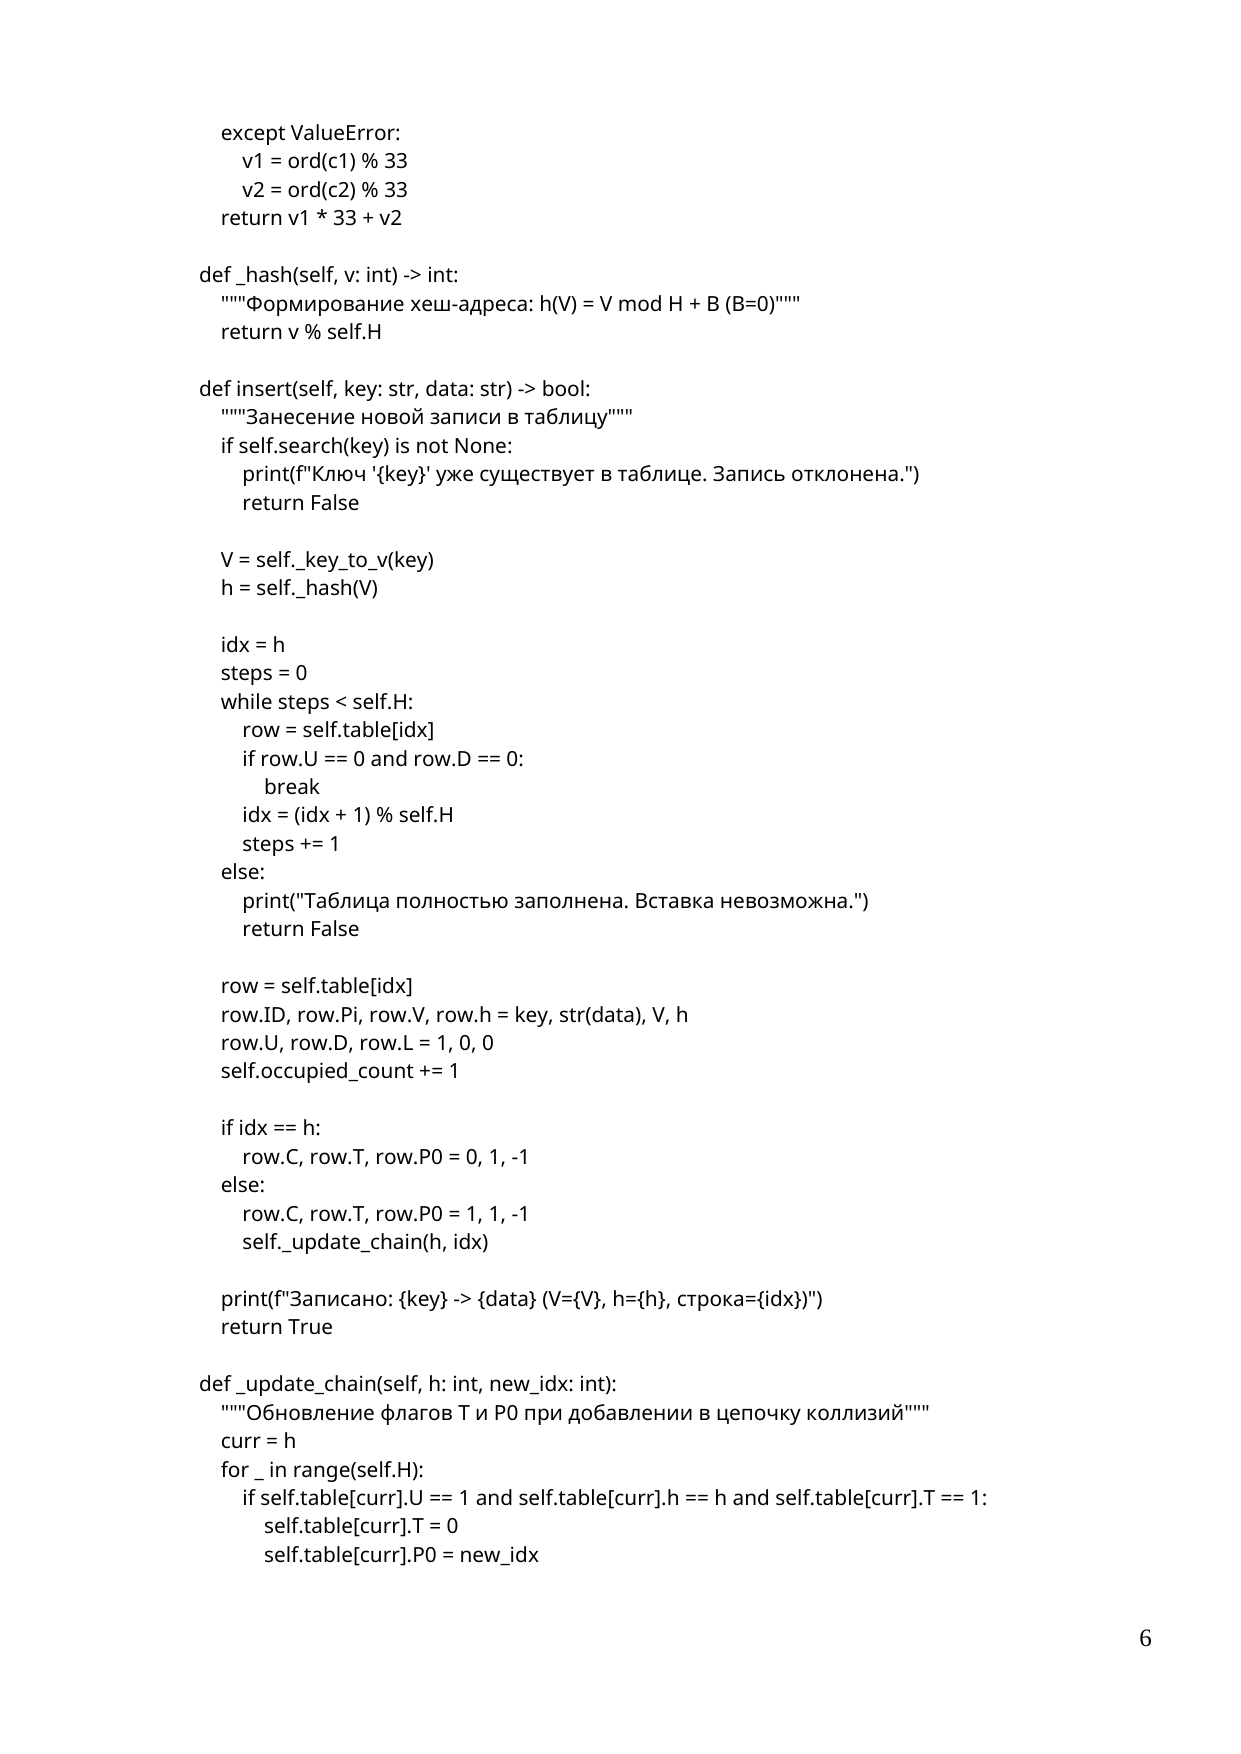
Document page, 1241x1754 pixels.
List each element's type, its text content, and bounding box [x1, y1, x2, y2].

text steps = 0 [177, 658, 1152, 687]
text idx = h [177, 630, 1152, 658]
text v1 = ord(c1) % 33 [177, 147, 1152, 175]
text print(f"Ключ '{key}' уже существует в таблице. Запись отклонена.") [177, 459, 1152, 488]
text curr = h [177, 1426, 1152, 1455]
text return True [177, 1312, 1152, 1341]
text """Формирование хеш-адреса: h(V) = V mod H + B (B=0)""" [177, 289, 1152, 317]
text if row.U == 0 and row.D == 0: [177, 744, 1152, 772]
text self.occupied_count += 1 [177, 1057, 1152, 1085]
text self.table[curr].P0 = new_idx [177, 1540, 1152, 1568]
text except ValueError: [177, 118, 1152, 147]
text row.C, row.T, row.P0 = 1, 1, -1 [177, 1199, 1152, 1227]
text row.U, row.D, row.L = 1, 0, 0 [177, 1028, 1152, 1057]
text return v1 * 33 + v2 [177, 203, 1152, 232]
text else: [177, 857, 1152, 886]
text def _update_chain(self, h: int, new_idx: int): [177, 1369, 1152, 1398]
text steps += 1 [177, 829, 1152, 857]
text break [177, 772, 1152, 801]
text h = self._hash(V) [177, 573, 1152, 602]
text if self.search(key) is not None: [177, 431, 1152, 459]
text row = self.table[idx] [177, 971, 1152, 1000]
text row = self.table[idx] [177, 715, 1152, 744]
text if idx == h: [177, 1113, 1152, 1142]
text idx = (idx + 1) % self.H [177, 801, 1152, 829]
text else: [177, 1170, 1152, 1199]
text if self.table[curr].U == 1 and self.table[curr].h == h and self.table[curr].T == 1: [177, 1483, 1152, 1512]
text row.ID, row.Pi, row.V, row.h = key, str(data), V, h [177, 1000, 1152, 1028]
text def insert(self, key: str, data: str) -> bool: [177, 374, 1152, 402]
text print(f"Записано: {key} -> {data} (V={V}, h={h}, строка={idx})") [177, 1284, 1152, 1312]
text return v % self.H [177, 317, 1152, 346]
text print("Таблица полностью заполнена. Вставка невозможна.") [177, 886, 1152, 914]
text self._update_chain(h, idx) [177, 1227, 1152, 1256]
text self.table[curr].T = 0 [177, 1512, 1152, 1540]
text def _hash(self, v: int) -> int: [177, 260, 1152, 289]
text v2 = ord(c2) % 33 [177, 175, 1152, 203]
text row.C, row.T, row.P0 = 0, 1, -1 [177, 1142, 1152, 1170]
text """Занесение новой записи в таблицу""" [177, 402, 1152, 431]
text return False [177, 914, 1152, 943]
text while steps < self.H: [177, 687, 1152, 715]
text for _ in range(self.H): [177, 1455, 1152, 1483]
text return False [177, 488, 1152, 516]
text """Обновление флагов T и P0 при добавлении в цепочку коллизий""" [177, 1398, 1152, 1426]
text V = self._key_to_v(key) [177, 545, 1152, 573]
